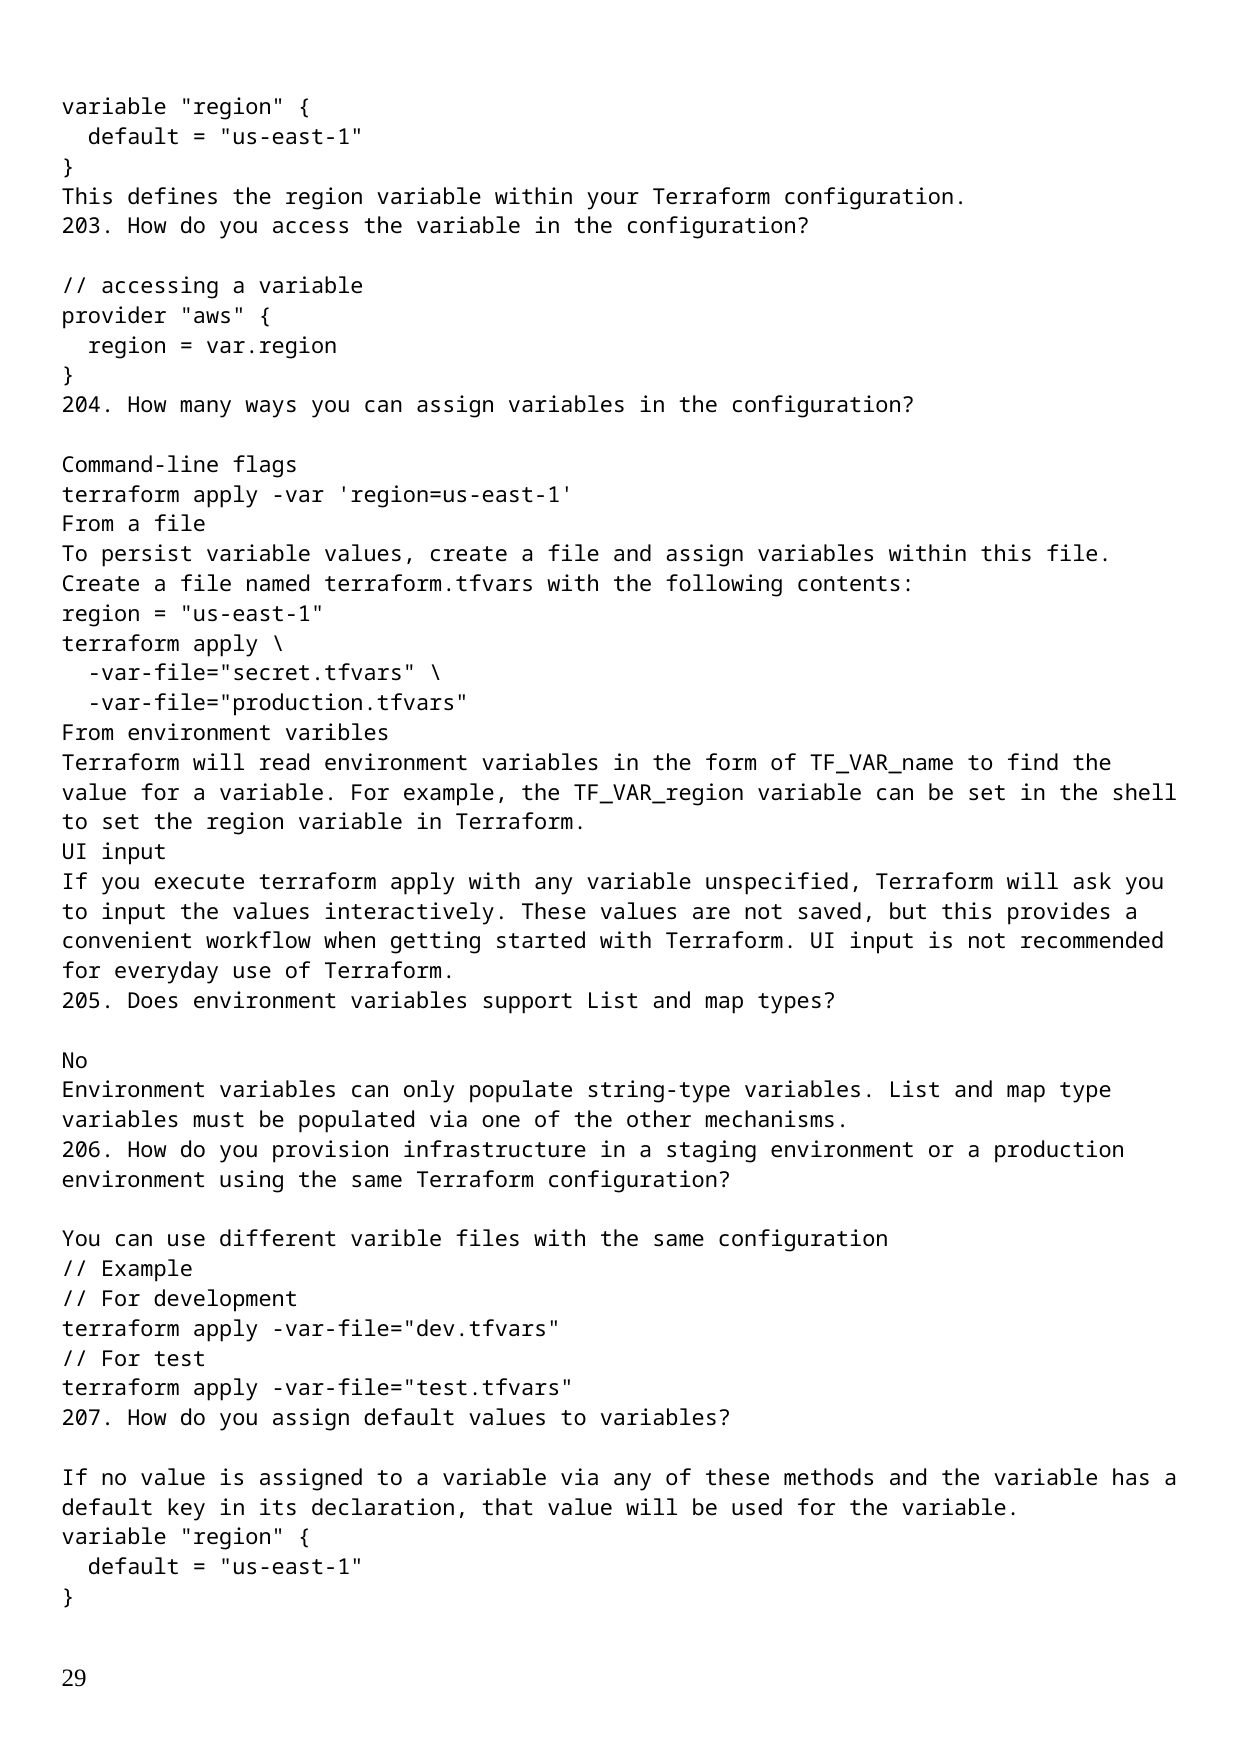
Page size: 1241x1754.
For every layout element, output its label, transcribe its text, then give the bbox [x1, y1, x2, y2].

text 204. How many ways you can assign variables in the configuration? [61, 389, 1179, 419]
text -var-file="secret.tfvars" \ [61, 657, 1179, 687]
text } [61, 359, 1179, 389]
text // For test [61, 1342, 1179, 1372]
text terraform apply -var-file="dev.tfvars" [61, 1313, 1179, 1342]
text terraform apply -var-file="test.tfvars" [61, 1372, 1179, 1402]
text 203. How do you access the variable in the configuration? [61, 210, 1179, 240]
text 207. How do you assign default values to variables? [61, 1402, 1179, 1432]
text 206. How do you provision infrastructure in a staging environment or a production environment using the same Terraform configuration? [61, 1134, 1179, 1193]
text variable "region" { [61, 91, 1179, 121]
text This defines the region variable within your Terraform configuration. [61, 181, 1179, 210]
text Command-line flags [61, 449, 1179, 478]
text If no value is assigned to a variable via any of these methods and the variable has a default key in its declaration, that value will be used for the variable. [61, 1462, 1179, 1521]
text 205. Does environment variables support List and map types? [61, 985, 1179, 1015]
text UI input [61, 836, 1179, 866]
text terraform apply \ [61, 627, 1179, 657]
text region = "us-east-1" [61, 598, 1179, 627]
text } [61, 1581, 1179, 1611]
text provider "aws" { [61, 300, 1179, 329]
text Terraform will read environment variables in the form of TF_VAR_name to find the value for a variable. For example, the TF_VAR_region variable can be set in the shell to set the region variable in Terraform. [61, 747, 1179, 836]
text // Example [61, 1253, 1179, 1283]
text -var-file="production.tfvars" [61, 687, 1179, 717]
text // accessing a variable [61, 270, 1179, 300]
text // For development [61, 1283, 1179, 1313]
text You can use different varible files with the same configuration [61, 1223, 1179, 1253]
text To persist variable values, create a file and assign variables within this file. Create a file named terraform.tfvars with the following contents: [61, 538, 1179, 598]
text region = var.region [61, 329, 1179, 359]
text } [61, 151, 1179, 181]
text variable "region" { [61, 1521, 1179, 1551]
text Environment variables can only populate string-type variables. List and map type variables must be populated via one of the other mechanisms. [61, 1074, 1179, 1134]
text If you execute terraform apply with any variable unspecified, Terraform will ask you to input the values interactively. These values are not saved, but this provides a convenient workflow when getting started with Terraform. UI input is not recommended for everyday use of Terraform. [61, 866, 1179, 985]
text terraform apply -var 'region=us-east-1' [61, 478, 1179, 508]
text From environment varibles [61, 717, 1179, 747]
text default = "us-east-1" [61, 1551, 1179, 1581]
text default = "us-east-1" [61, 121, 1179, 151]
text No [61, 1044, 1179, 1074]
text From a file [61, 508, 1179, 538]
